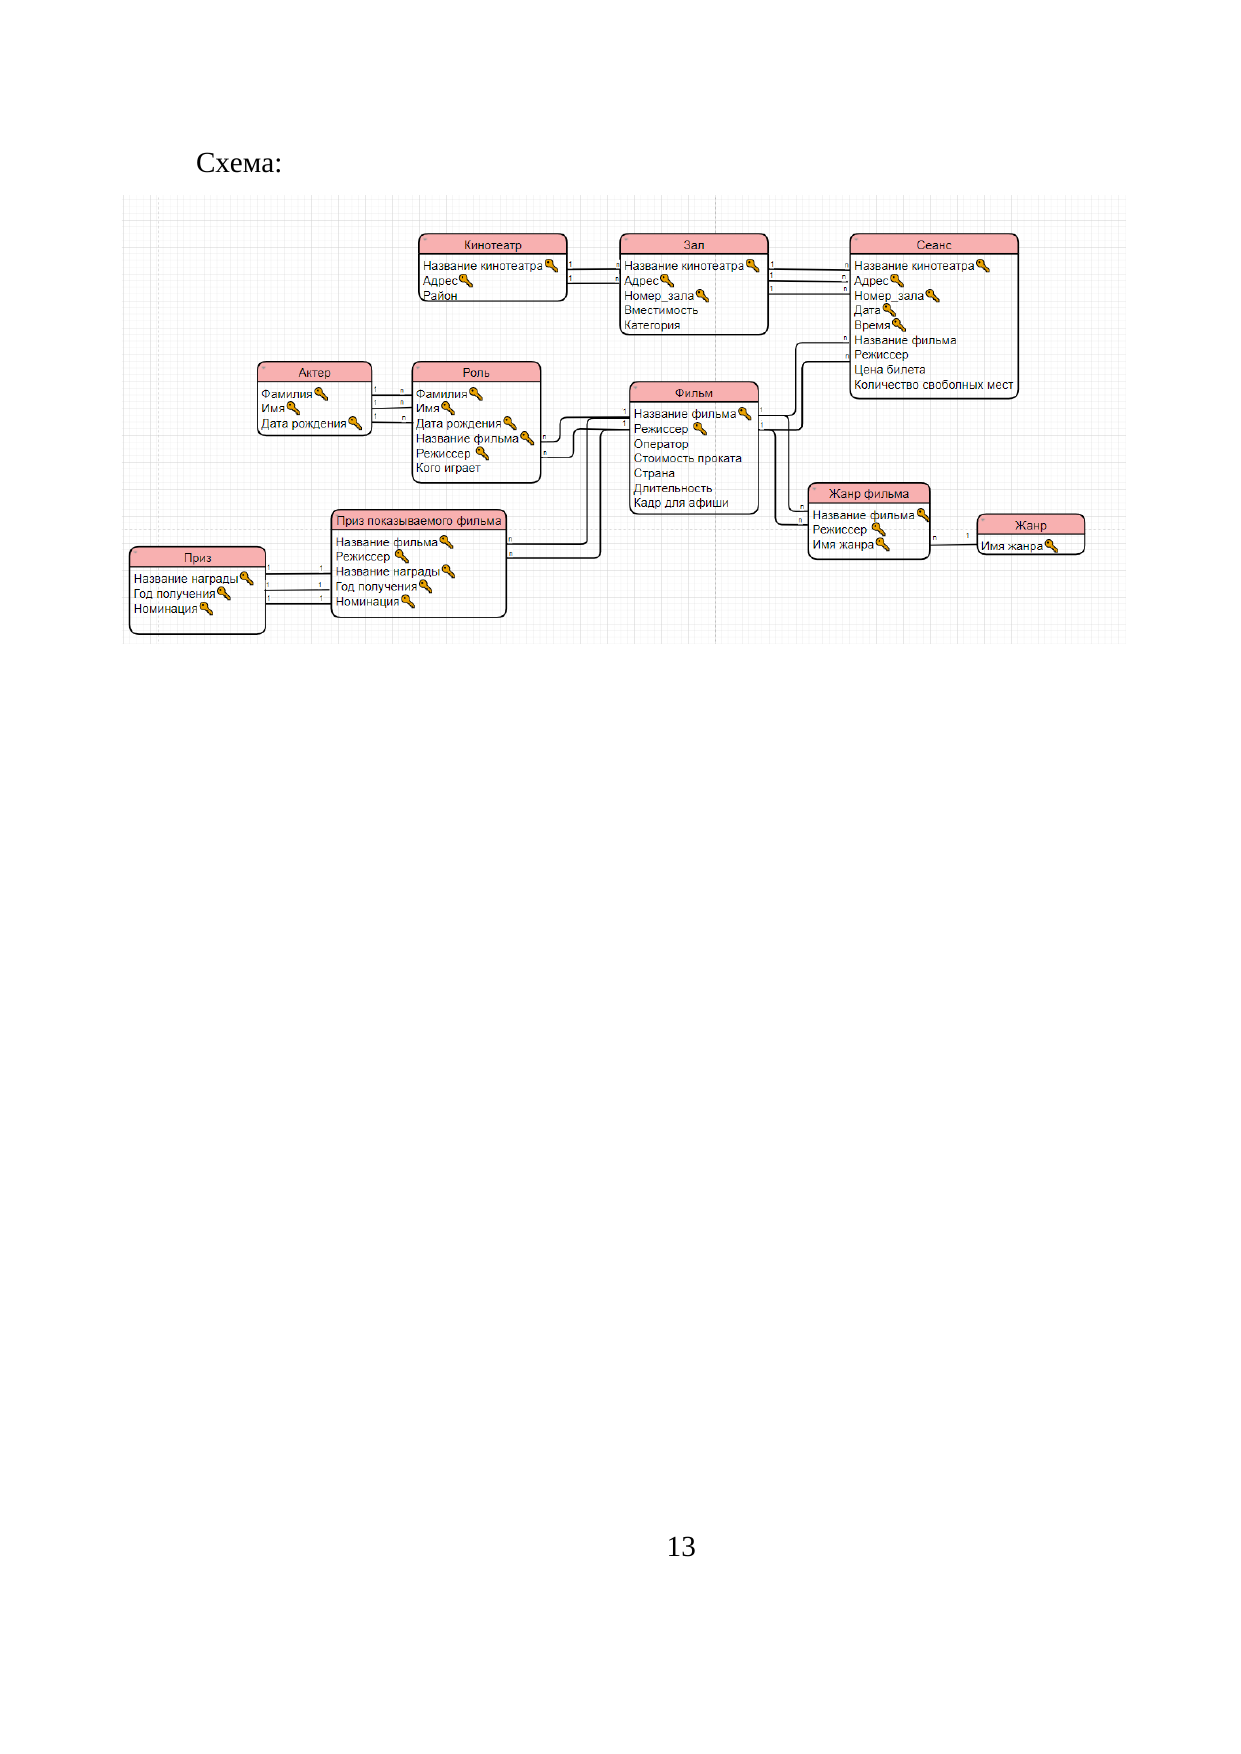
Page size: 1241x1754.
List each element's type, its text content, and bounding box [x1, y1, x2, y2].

text Схема: [122, 145, 1181, 178]
picture [121, 195, 1126, 644]
